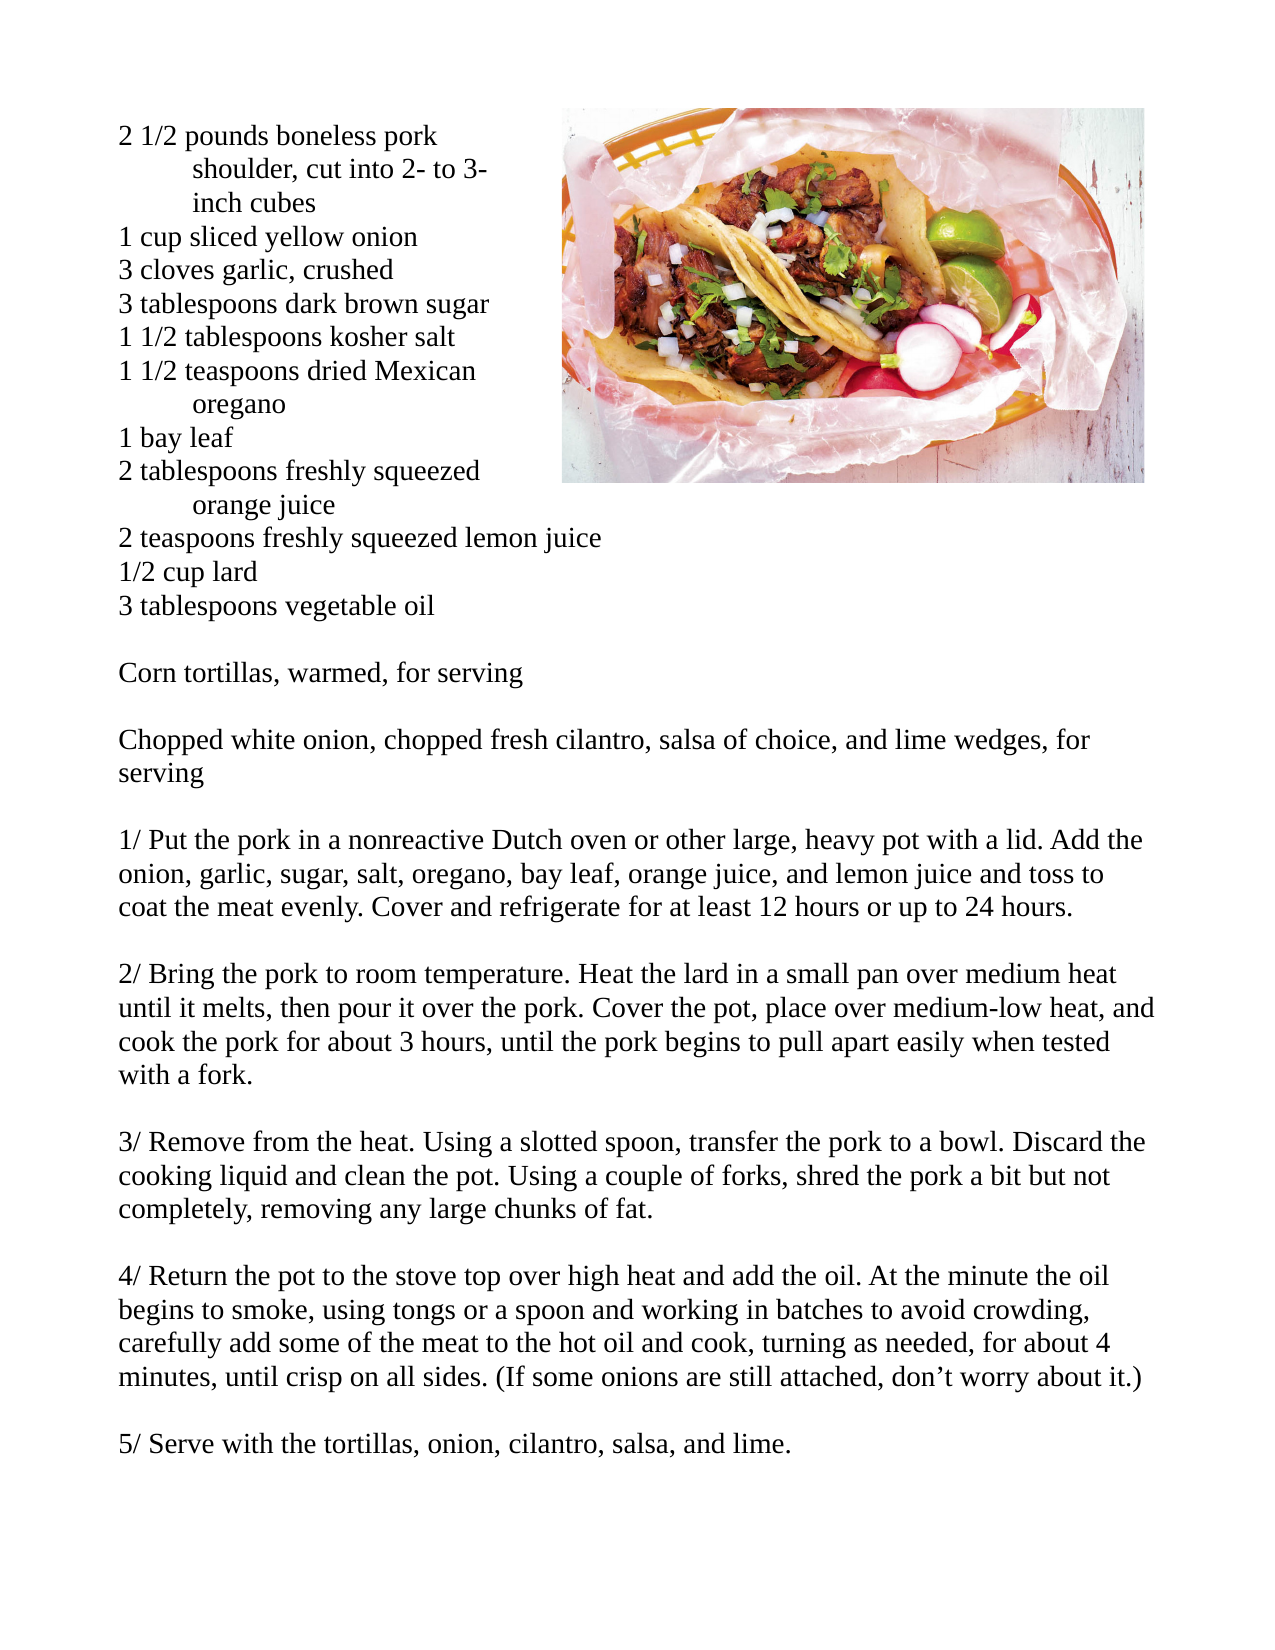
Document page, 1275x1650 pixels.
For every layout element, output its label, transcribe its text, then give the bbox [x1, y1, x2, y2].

text 1/ Put the pork in a nonreactive Dutch oven or other large, heavy pot with a lid. Add the onion, garlic, sugar, salt, oregano, bay leaf, orange juice, and lemon juice and toss to coat the meat evenly. Cover and refrigerate for at least 12 hours or up to 24 hours. [118, 822, 1157, 923]
text 2 1/2 pounds boneless pork shoulder, cut into 2- to 3- inch cubes [118, 118, 561, 219]
text 2/ Bring the pork to room temperature. Heat the lard in a small pan over medium heat until it melts, then pour it over the pork. Cover the pot, place over medium-low heat, and cook the pork for about 3 hours, until the pork begins to pull apart easily when tested with a fork. [118, 957, 1157, 1091]
text 3 cloves garlic, crushed [118, 252, 561, 286]
text 3 tablespoons dark brown sugar [118, 286, 561, 319]
text Corn tortillas, warmed, for serving [118, 655, 1157, 688]
text 1 1/2 tablespoons kosher salt [118, 319, 561, 353]
text 2 teaspoons freshly squeezed lemon juice [118, 521, 1157, 554]
text 5/ Serve with the tortillas, onion, cilantro, salsa, and lime. [118, 1426, 1157, 1460]
text 1 cup sliced yellow onion [118, 219, 561, 252]
text 2 tablespoons freshly squeezed orange juice [118, 453, 1157, 521]
text 4/ Return the pot to the stove top over high heat and add the oil. At the minute the oil begins to smoke, using tongs or a spoon and working in batches to avoid crowding, carefully add some of the meat to the hot oil and cook, turning as needed, for about 4 minutes, until crisp on all sides. (If some onions are still attached, don’t worry about it.) [118, 1258, 1157, 1393]
text [1145, 420, 1157, 453]
picture [561, 108, 1145, 483]
text 1/2 cup lard [118, 554, 1157, 588]
text Chopped white onion, chopped fresh cilantro, salsa of choice, and lime wedges, for serving [118, 722, 1157, 789]
text 1 1/2 teaspoons dried Mexican oregano [118, 353, 561, 420]
text 1 bay leaf [118, 420, 561, 453]
text 3/ Remove from the heat. Using a slotted spoon, transfer the pork to a bowl. Discard the cooking liquid and clean the pot. Using a couple of forks, shred the pork a bit but not completely, removing any large chunks of fat. [118, 1124, 1157, 1225]
text 3 tablespoons vegetable oil [118, 588, 1157, 621]
text [1145, 353, 1157, 420]
